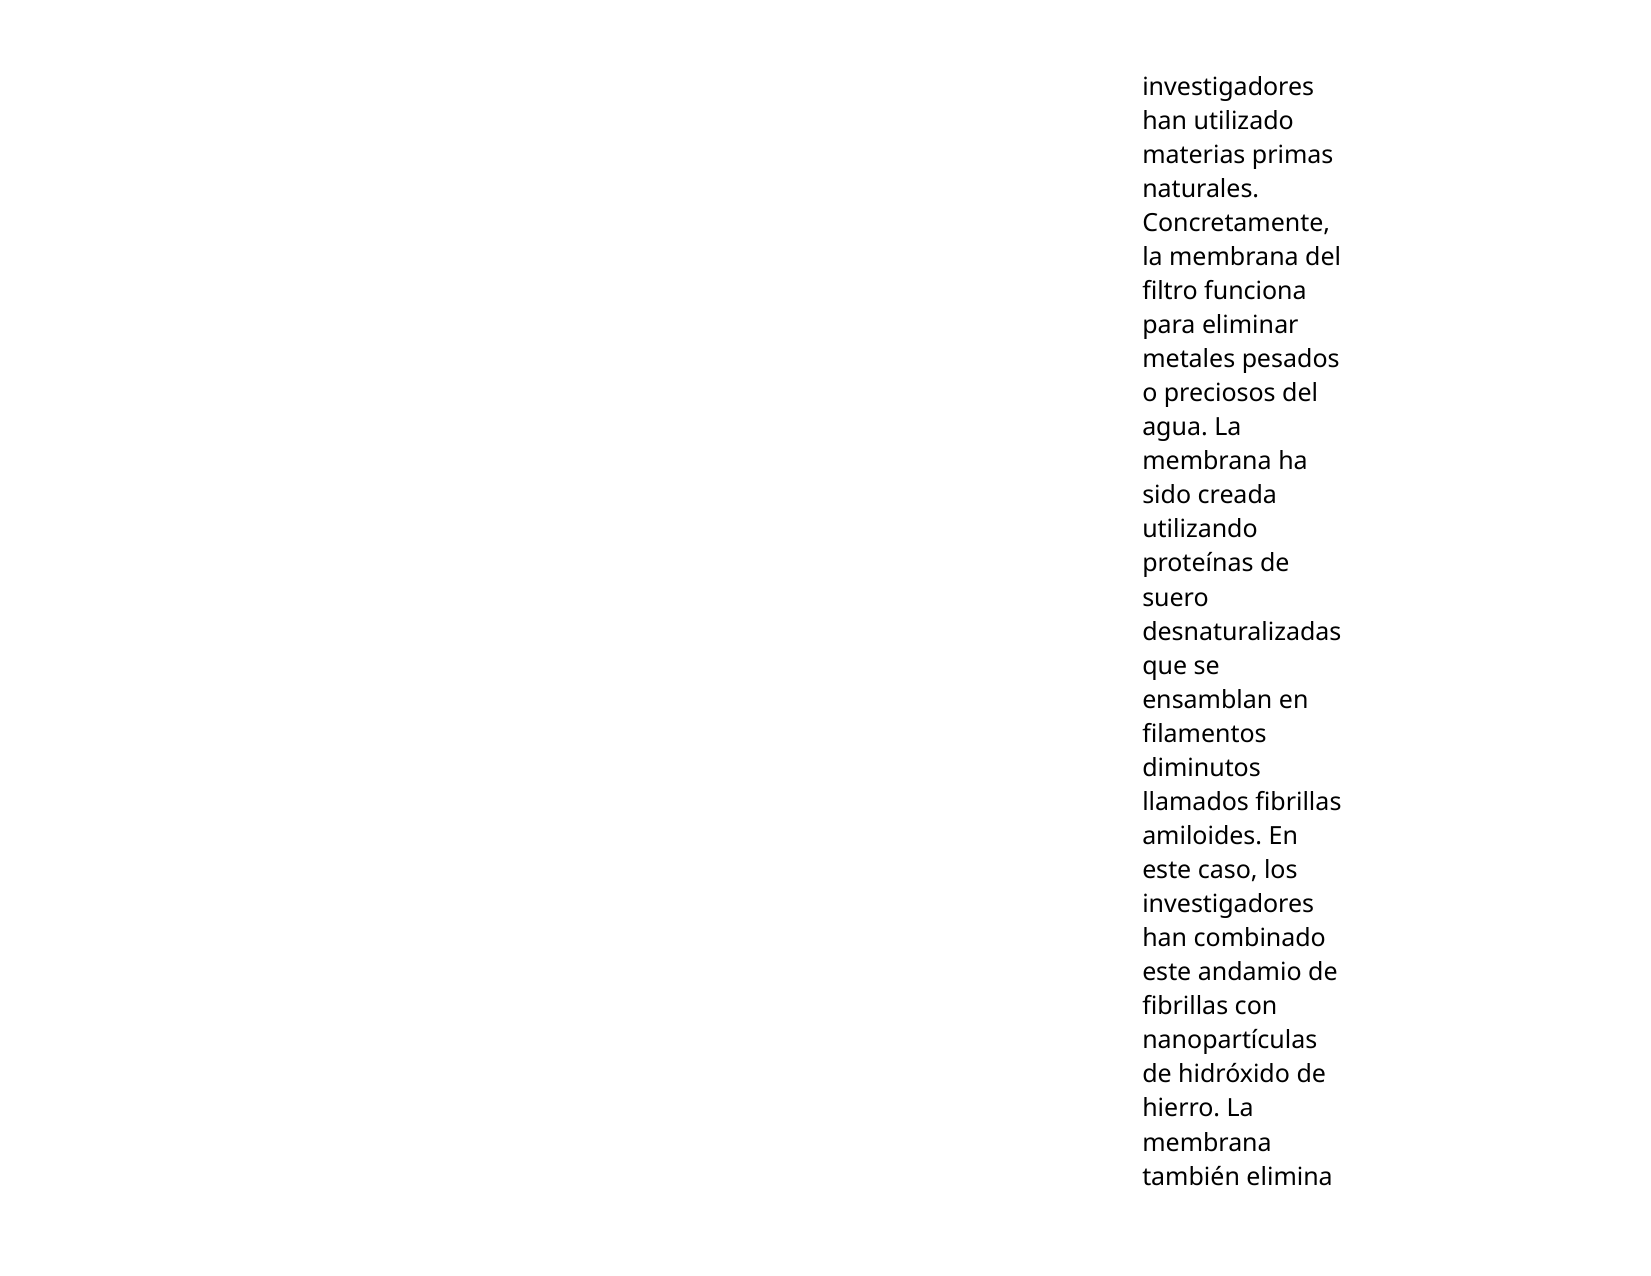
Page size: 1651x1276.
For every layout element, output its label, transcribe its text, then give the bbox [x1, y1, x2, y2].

table_cell [916, 59, 1133, 1201]
table_cell [539, 59, 690, 1201]
table_cell [401, 59, 539, 1201]
table_cell [118, 59, 245, 1201]
table_cell [245, 59, 401, 1201]
table_cell investigadores han utilizado materias primas naturales. Concretamente, la membrana del filtro funciona para eliminar metales pesados ​​o preciosos del agua. La membrana ha sido creada utilizando proteínas de suero desnaturalizadas que se ensamblan en filamentos diminutos llamados fibrillas amiloides. En este caso, los investigadores han combinado este andamio de fibrillas con nanopartículas de hidróxido de hierro. La membrana también elimina [1133, 59, 1352, 1201]
table_cell [690, 59, 916, 1201]
